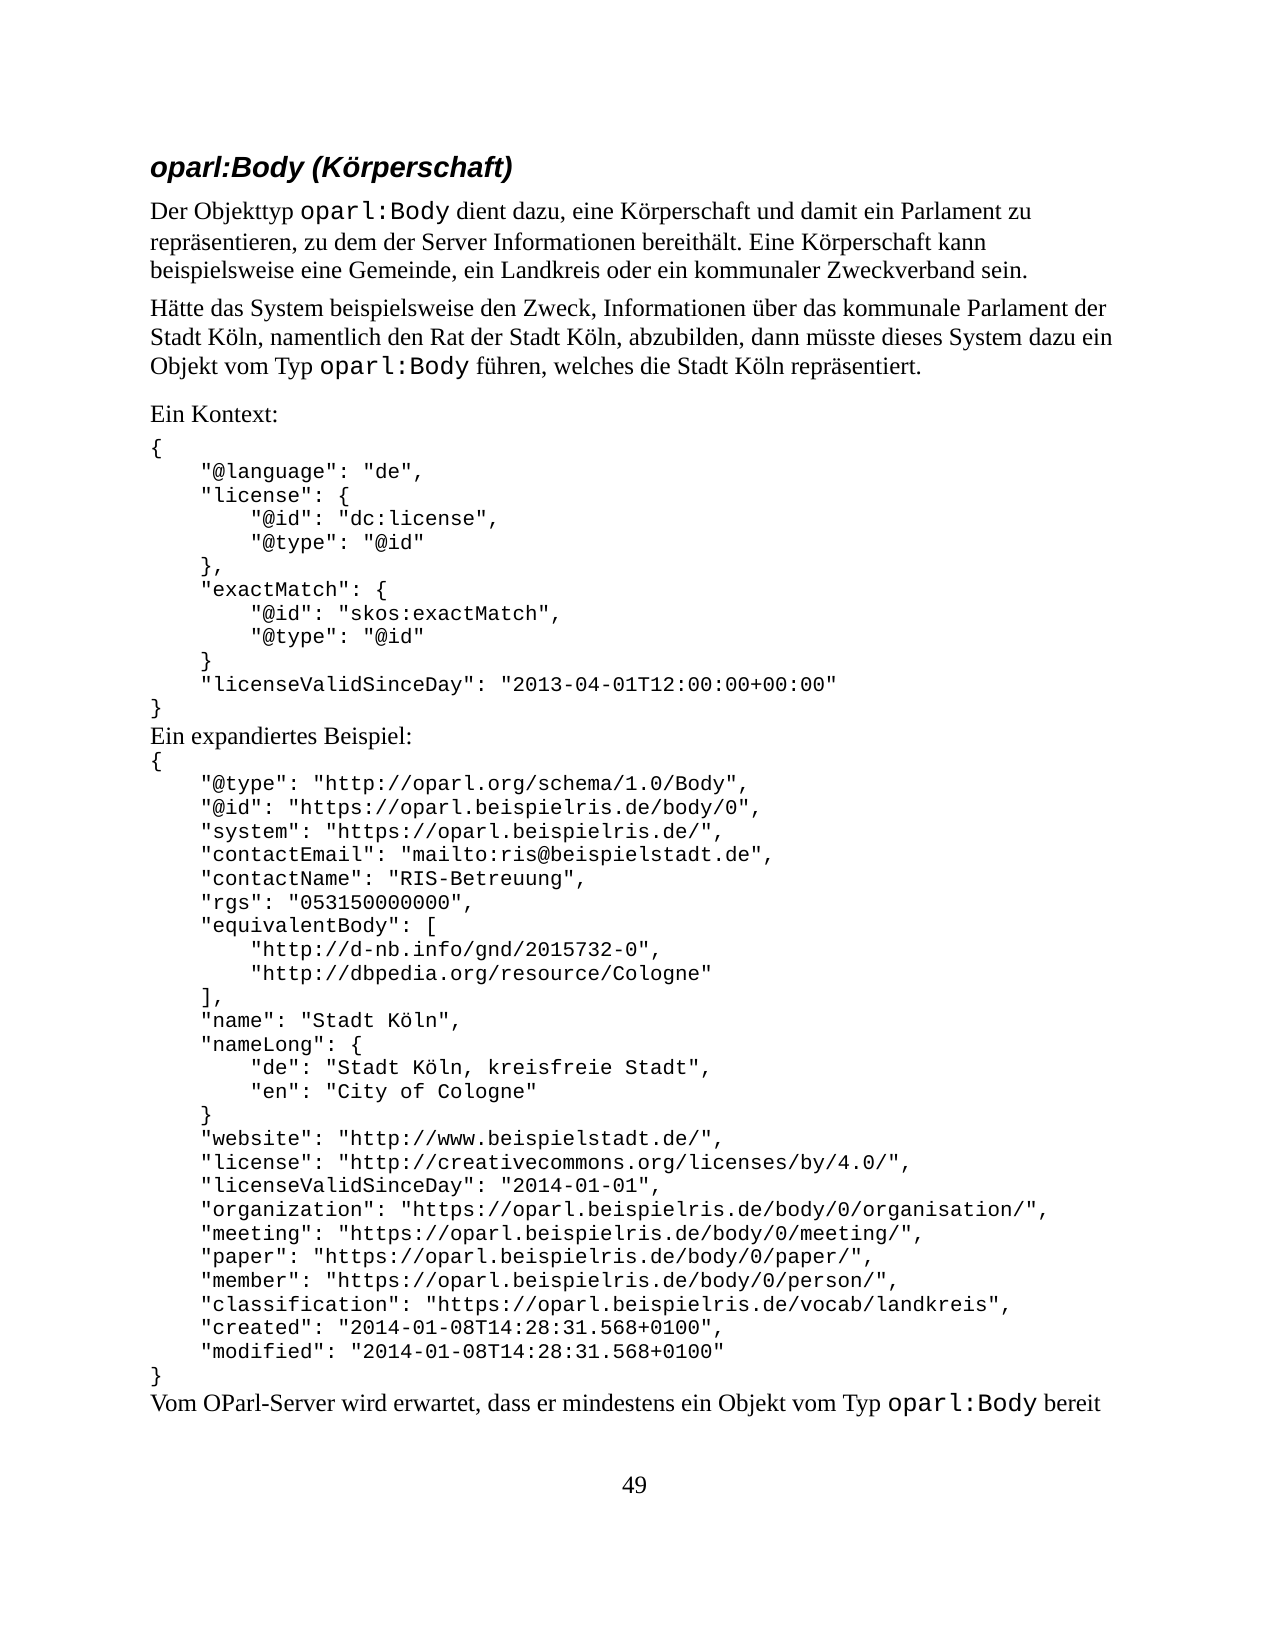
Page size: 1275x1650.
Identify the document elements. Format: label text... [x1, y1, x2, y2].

text "created": "2014-01-08T14:28:31.568+0100", [150, 1317, 1125, 1341]
text "classification": "https://oparl.beispielris.de/vocab/landkreis", [150, 1294, 1125, 1317]
text "@type": "http://oparl.org/schema/1.0/Body", [150, 773, 1125, 797]
text "@type": "@id" [150, 626, 1125, 650]
text "system": "https://oparl.beispielris.de/", [150, 821, 1125, 844]
subtitle oparl:Body (Körperschaft) [150, 150, 1125, 183]
text Hätte das System beispielsweise den Zweck, Informationen über das kommunale Parlament der Stadt Köln, namentlich den Rat der Stadt Köln, abzubilden, dann müsste dieses System dazu ein Objekt vom Typ oparl:Body führen, welches die Stadt Köln repräsentiert. [150, 293, 1125, 382]
text "name": "Stadt Köln", [150, 1010, 1125, 1033]
text "@id": "https://oparl.beispielris.de/body/0", [150, 797, 1125, 821]
text } [150, 650, 1125, 674]
text } [150, 1104, 1125, 1128]
text "http://dbpedia.org/resource/Cologne" [150, 963, 1125, 986]
text "license": "http://creativecommons.org/licenses/by/4.0/", [150, 1152, 1125, 1175]
text "equivalentBody": [ [150, 915, 1125, 939]
text { [150, 750, 1125, 773]
text "website": "http://www.beispielstadt.de/", [150, 1128, 1125, 1152]
text Ein Kontext: [150, 399, 1125, 428]
text "de": "Stadt Köln, kreisfreie Stadt", [150, 1057, 1125, 1081]
text "en": "City of Cologne" [150, 1081, 1125, 1104]
text "exactMatch": { [150, 579, 1125, 603]
text "contactName": "RIS-Betreuung", [150, 868, 1125, 892]
text "nameLong": { [150, 1033, 1125, 1057]
text { [150, 437, 1125, 461]
text Ein expandiertes Beispiel: [150, 721, 1125, 750]
text "contactEmail": "mailto:ris@beispielstadt.de", [150, 844, 1125, 868]
text "paper": "https://oparl.beispielris.de/body/0/paper/", [150, 1246, 1125, 1270]
text "member": "https://oparl.beispielris.de/body/0/person/", [150, 1270, 1125, 1294]
text "http://d-nb.info/gnd/2015732-0", [150, 939, 1125, 963]
text } [150, 697, 1125, 721]
text "organization": "https://oparl.beispielris.de/body/0/organisation/", [150, 1199, 1125, 1223]
text "@id": "skos:exactMatch", [150, 603, 1125, 626]
text "licenseValidSinceDay": "2013-04-01T12:00:00+00:00" [150, 674, 1125, 697]
text }, [150, 556, 1125, 579]
text } [150, 1364, 1125, 1388]
text "licenseValidSinceDay": "2014-01-01", [150, 1175, 1125, 1199]
text "license": { [150, 484, 1125, 508]
text "meeting": "https://oparl.beispielris.de/body/0/meeting/", [150, 1223, 1125, 1246]
text Der Objekttyp oparl:Body dient dazu, eine Körperschaft und damit ein Parlament zu repräsentieren, zu dem der Server Informationen bereithält. Eine Körperschaft kann beispielsweise eine Gemeinde, ein Landkreis oder ein kommunaler Zweckverband sein. [150, 196, 1125, 284]
text Vom OParl-Server wird erwartet, dass er mindestens ein Objekt vom Typ oparl:Body bereit [150, 1388, 1125, 1419]
text "modified": "2014-01-08T14:28:31.568+0100" [150, 1341, 1125, 1364]
text "@language": "de", [150, 461, 1125, 484]
text ], [150, 986, 1125, 1010]
text "rgs": "053150000000", [150, 892, 1125, 915]
text "@type": "@id" [150, 532, 1125, 556]
text "@id": "dc:license", [150, 508, 1125, 532]
